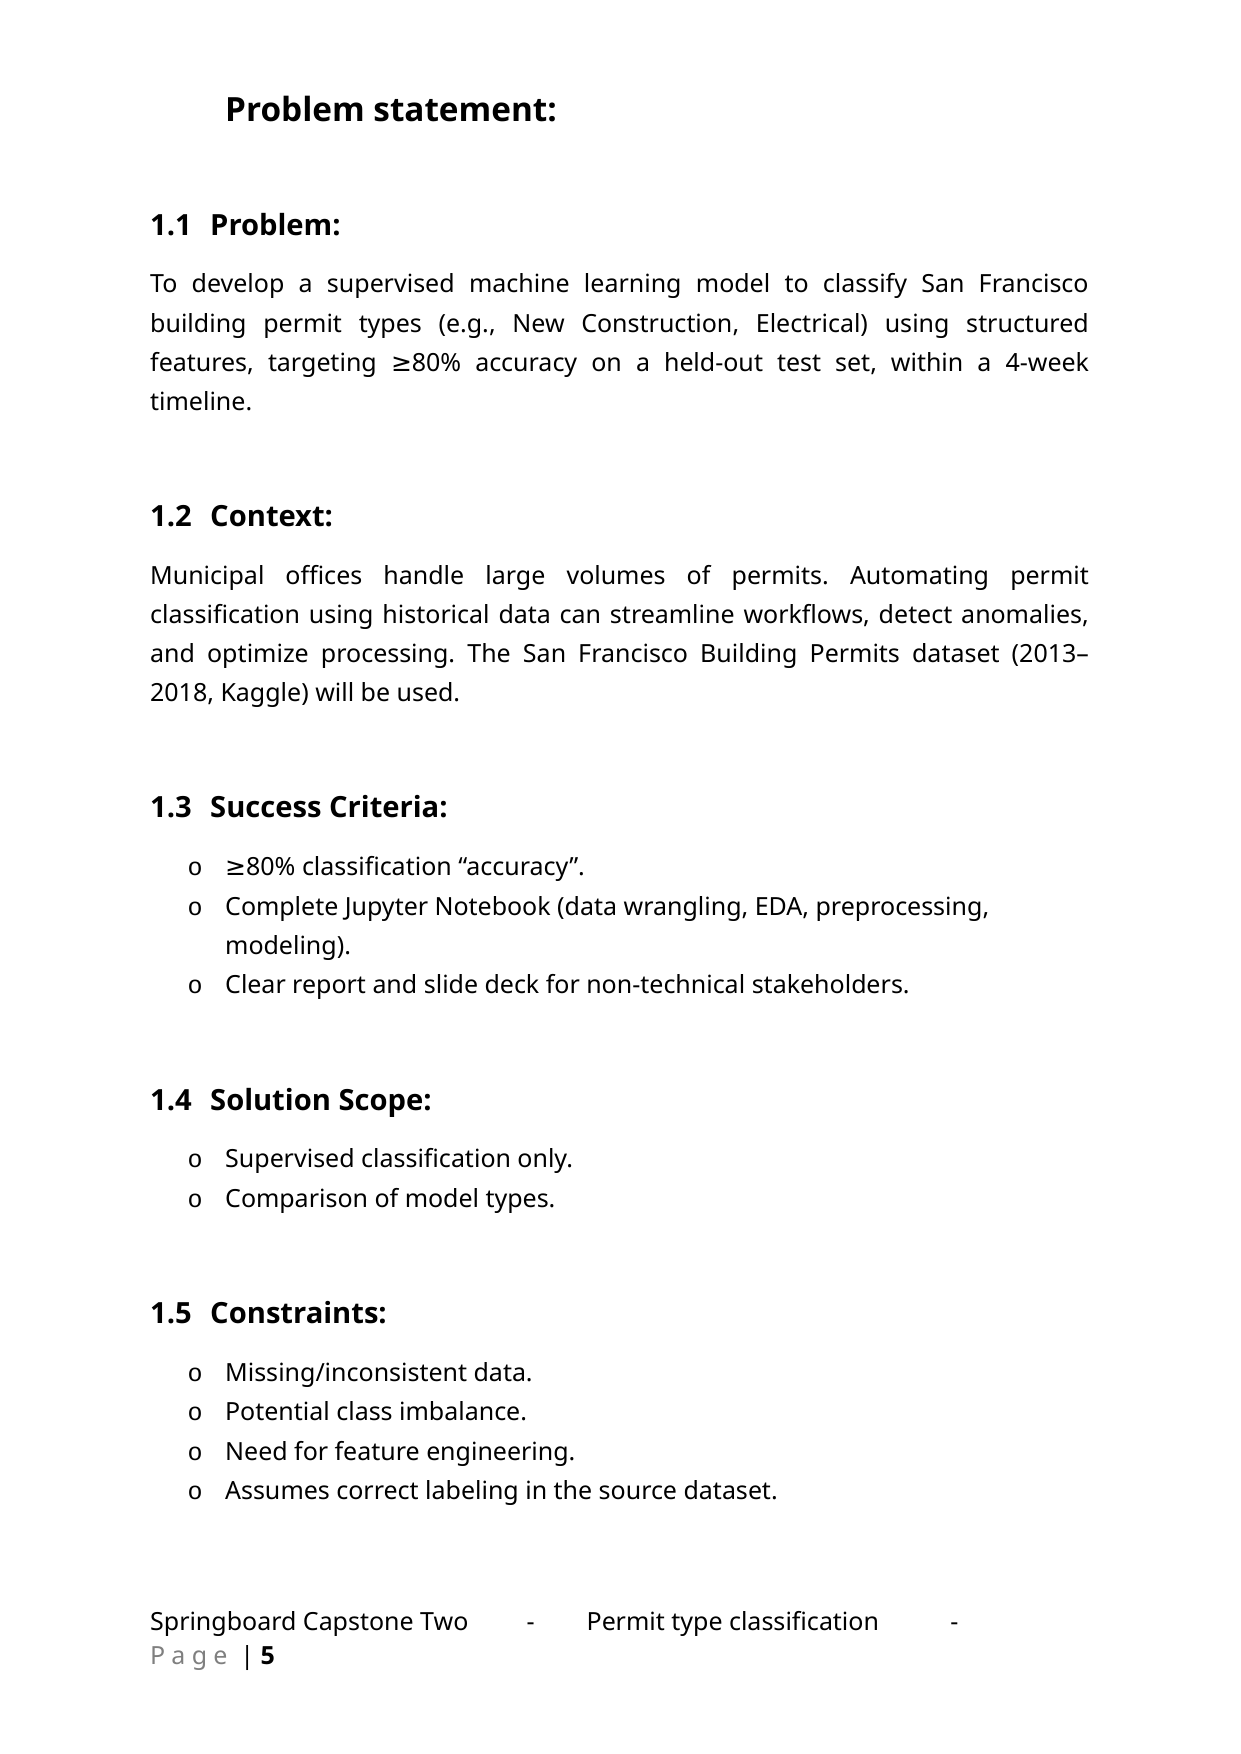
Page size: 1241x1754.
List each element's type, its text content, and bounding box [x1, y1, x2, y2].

subtitle Constraints: [150, 1292, 1090, 1332]
list Supervised classification only. [187, 1141, 1090, 1175]
subtitle Solution Scope: [150, 1079, 1090, 1118]
text Municipal offices handle large volumes of permits. Automating permit classification using historical data can streamline workflows, detect anomalies, and optimize processing. The San Francisco Building Permits dataset (2013–2018, Kaggle) will be used. [150, 558, 1090, 709]
list Need for feature engineering. [187, 1433, 1090, 1468]
list Complete Jupyter Notebook (data wrangling, EDA, preprocessing, modeling). [187, 888, 1090, 962]
subtitle Context: [150, 495, 1090, 535]
list ≥80% classification “accuracy”. [187, 849, 1090, 883]
list Potential class imbalance. [187, 1394, 1090, 1428]
list Comparison of model types. [187, 1181, 1090, 1215]
subtitle Problem: [150, 204, 1090, 243]
subtitle Problem statement: [225, 85, 1090, 131]
list Missing/inconsistent data. [187, 1355, 1090, 1389]
list Clear report and slide deck for non-technical stakeholders. [187, 967, 1090, 1001]
list Assumes correct labeling in the source dataset. [187, 1473, 1090, 1507]
text To develop a supervised machine learning model to classify San Francisco building permit types (e.g., New Construction, Electrical) using structured features, targeting ≥80% accuracy on a held-out test set, within a 4-week timeline. [150, 266, 1090, 418]
subtitle Success Criteria: [150, 787, 1090, 826]
